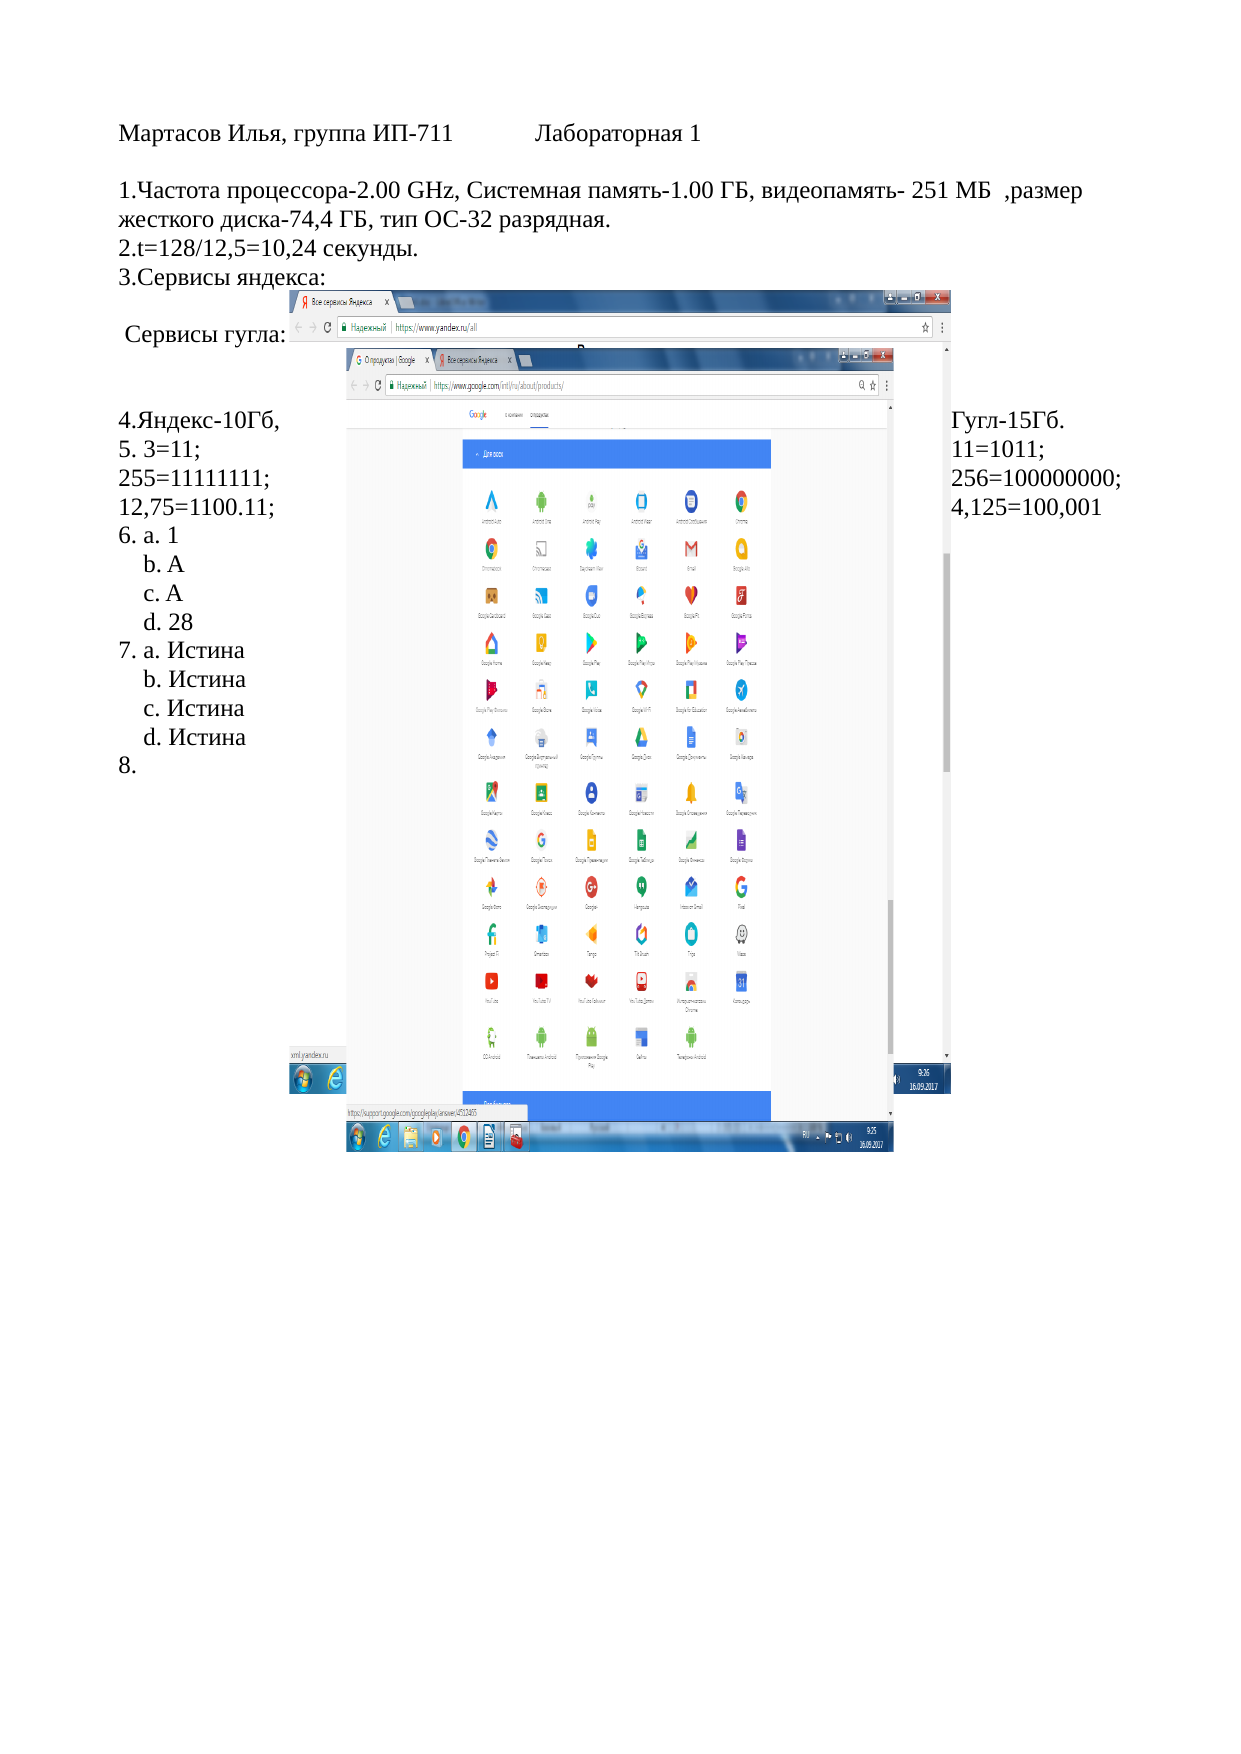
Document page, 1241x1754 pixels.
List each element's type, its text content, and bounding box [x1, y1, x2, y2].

text b. Истина [118, 664, 289, 693]
text [951, 549, 1122, 578]
text [951, 722, 1122, 751]
text 8. [118, 751, 289, 779]
text [951, 664, 1122, 693]
text Мартасов Илья, группа ИП-711 Лабораторная 1 [118, 118, 1122, 147]
text 5. 3=11; 11=1011; 255=11111111; 256=100000000; 12,75=1100.11; 4,125=100,001 [118, 434, 289, 521]
text c. A [118, 578, 289, 607]
text b. A [118, 549, 289, 578]
text d. Истина [118, 722, 289, 751]
text 5. 3=11; 11=1011; 255=11111111; 256=100000000; 12,75=1100.11; 4,125=100,001 [951, 434, 1122, 521]
text Гугл-15Гб. [951, 406, 1122, 434]
text 3.Сервисы яндекса: [118, 262, 1122, 291]
text [951, 521, 1122, 549]
text 1.Частота процессора-2.00 GHz, Системная память-1.00 ГБ, видеопамять- 251 МБ ,размер жесткого диска-74,4 ГБ, тип ОС-32 разрядная. [118, 176, 1122, 233]
text [951, 319, 1122, 348]
text 7. a. Истина [118, 636, 289, 664]
text 2.t=128/12,5=10,24 секунды. [118, 233, 1122, 262]
text [951, 636, 1122, 664]
text [951, 693, 1122, 722]
text с. Истина [118, 693, 289, 722]
text [951, 607, 1122, 636]
text 8. [951, 751, 1122, 779]
text Сервисы гугла: [118, 319, 289, 348]
text d. 28 [118, 607, 289, 636]
text 6. a. 1 [118, 521, 289, 549]
text [951, 578, 1122, 607]
text 4.Яндекс-10Гб, [118, 406, 289, 434]
